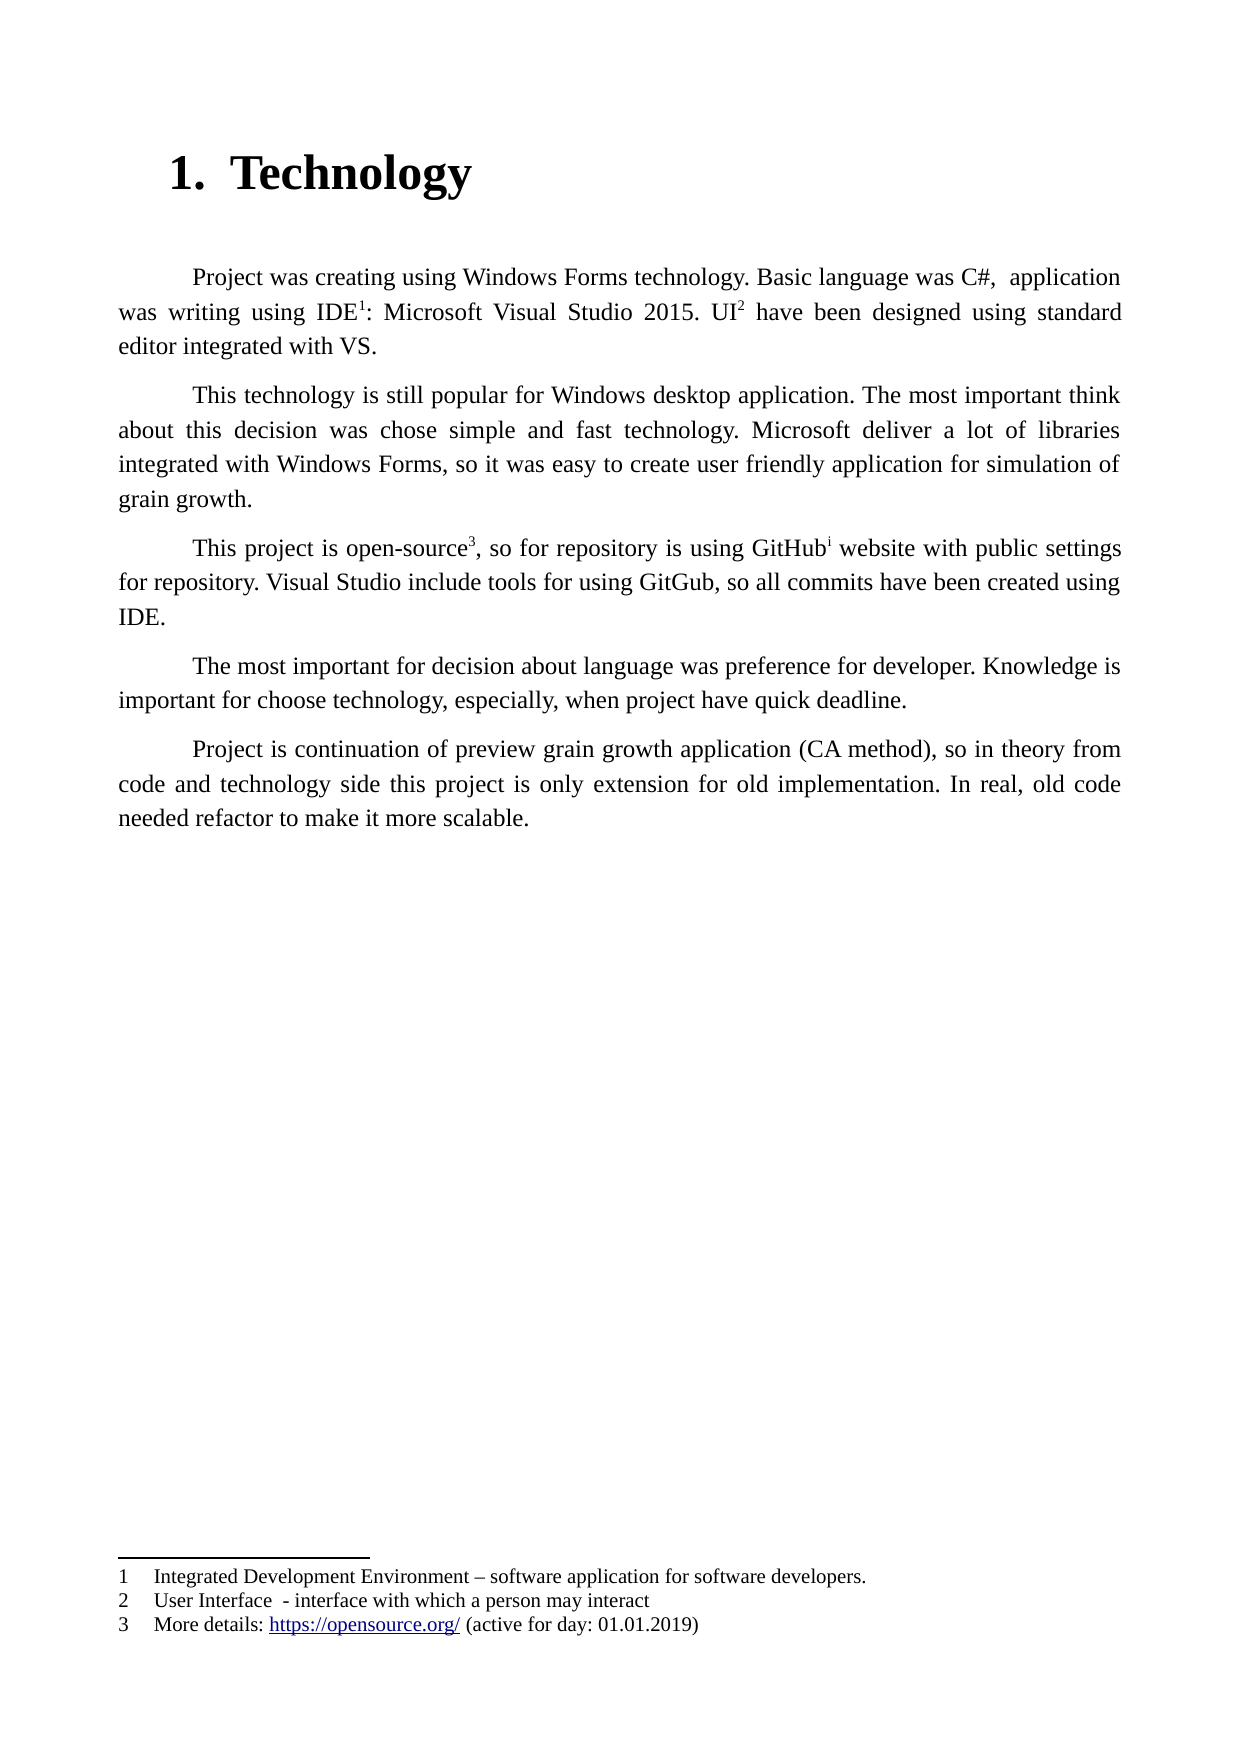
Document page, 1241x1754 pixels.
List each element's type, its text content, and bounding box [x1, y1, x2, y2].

text User Interface - interface with which a person may interact [118, 1588, 1122, 1612]
text Integrated Development Environment – software application for software developers. [118, 1564, 1122, 1588]
text Project was creating using Windows Forms technology. Basic language was C#, application was writing using IDE: Microsoft Visual Studio 2015. UI have been designed using standard editor integrated with VS. [118, 262, 1122, 360]
subtitle Technology [156, 143, 1122, 201]
text This project is open-source, so for repository is using GitHub website with public settings for repository. Visual Studio include tools for using GitGub, so all commits have been created using IDE. [118, 533, 1122, 630]
text More details: https://opensource.org/ (active for day: 01.01.2019) [118, 1612, 1122, 1636]
text This technology is still popular for Windows desktop application. The most important think about this decision was chose simple and fast technology. Microsoft deliver a lot of libraries integrated with Windows Forms, so it was easy to create user friendly application for simulation of grain growth. [118, 380, 1122, 512]
text The most important for decision about language was preference for developer. Knowledge is important for choose technology, especially, when project have quick deadline. [118, 651, 1122, 714]
text Project is continuation of preview grain growth application (CA method), so in theory from code and technology side this project is only extension for old implementation. In real, old code needed refactor to make it more scalable. [118, 734, 1122, 832]
